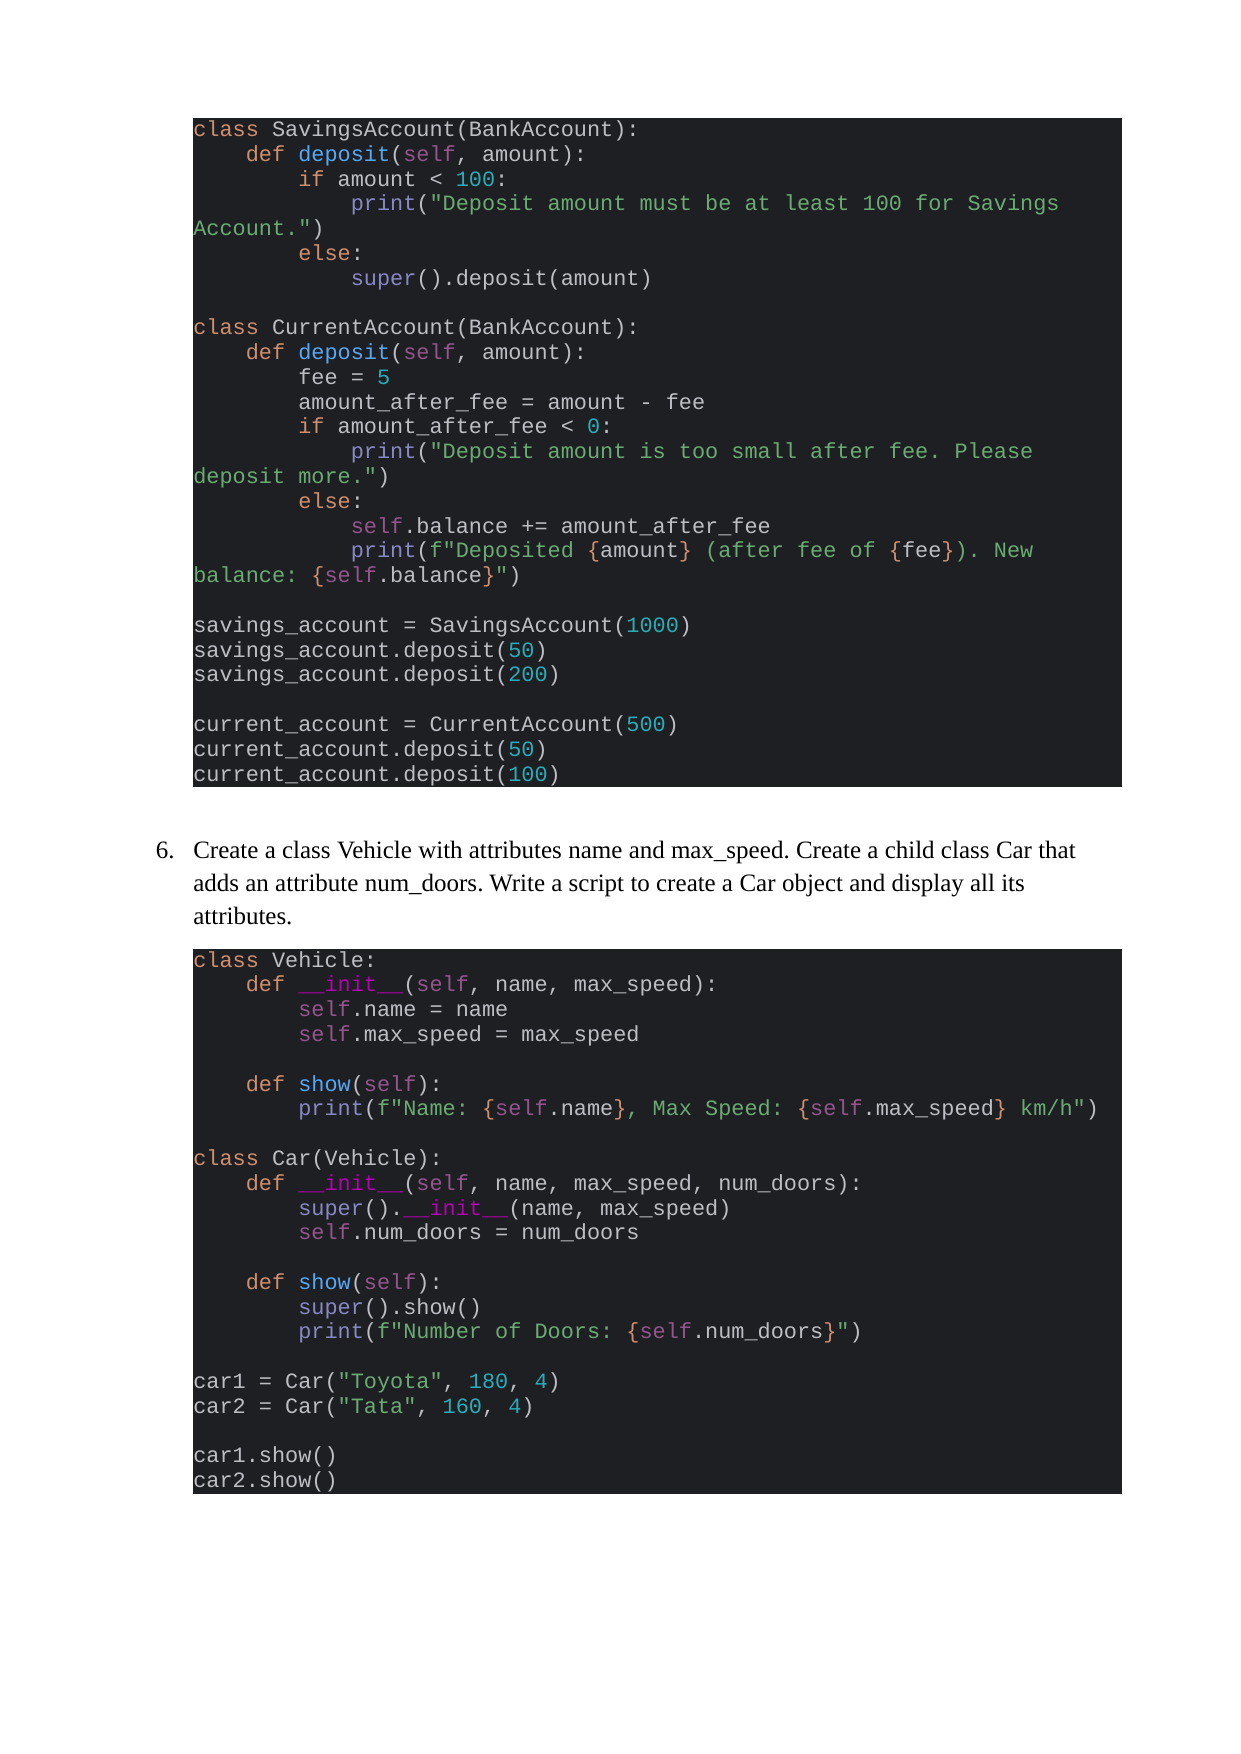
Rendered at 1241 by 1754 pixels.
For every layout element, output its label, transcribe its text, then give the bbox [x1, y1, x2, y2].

text class Vehicle: def __init__(self, name, max_speed): self.name = name self.max_speed = max_speed def show(self): print(f"Name: {self.name}, Max Speed: {self.max_speed} km/h") class Car(Vehicle): def __init__(self, name, max_speed, num_doors): super().__init__(name, max_speed) self.num_doors = num_doors def show(self): super().show() print(f"Number of Doors: {self.num_doors}") car1 = Car("Toyota", 180, 4) car2 = Car("Tata", 160, 4) car1.show() car2.show() [193, 949, 1122, 1494]
list class SavingsAccount(BankAccount): def deposit(self, amount): if amount < 100: print("Deposit amount must be at least 100 for Savings Account.") else: super().deposit(amount) class CurrentAccount(BankAccount): def deposit(self, amount): fee = 5 amount_after_fee = amount - fee if amount_after_fee < 0: print("Deposit amount is too small after fee. Please deposit more.") else: self.balance += amount_after_fee print(f"Deposited {amount} (after fee of {fee}). New balance: {self.balance}") savings_account = SavingsAccount(1000) savings_account.deposit(50) savings_account.deposit(200) current_account = CurrentAccount(500) current_account.deposit(50) current_account.deposit(100) [193, 118, 1122, 787]
list Create a class Vehicle with attributes name and max_speed. Create a child class Car that adds an attribute num_doors. Write a script to create a Car object and display all its attributes. [156, 835, 1122, 930]
